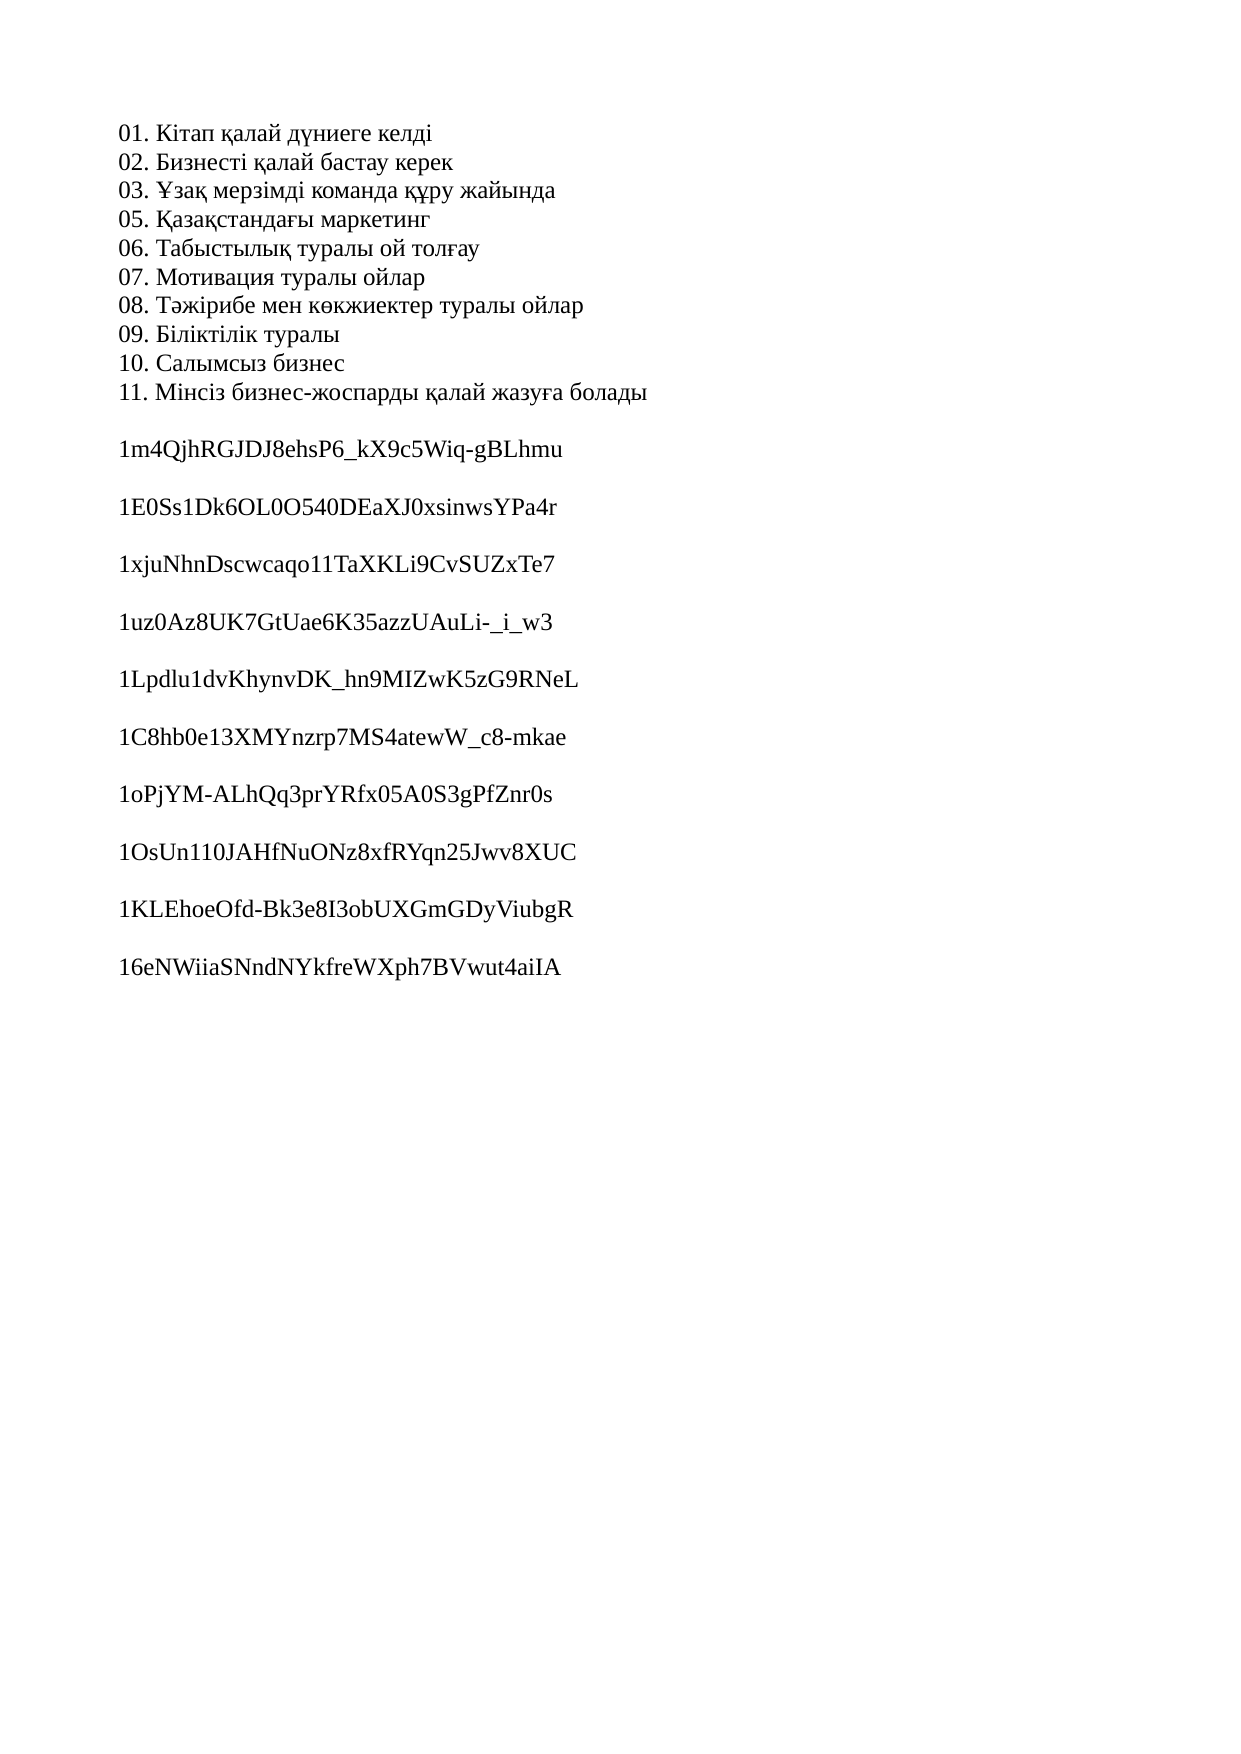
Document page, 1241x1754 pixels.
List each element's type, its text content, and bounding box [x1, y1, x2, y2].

text 07. Мотивация туралы ойлар [118, 262, 1122, 291]
text 03. Ұзақ мерзімді команда құру жайында [118, 176, 1122, 204]
text 09. Біліктілік туралы [118, 319, 1122, 348]
text 1E0Ss1Dk6OL0O540DEaXJ0xsinwsYPa4r [118, 492, 1122, 521]
text 1C8hb0e13XMYnzrp7MS4atewW_c8-mkae [118, 722, 1122, 751]
text 08. Тәжірибе мен көкжиектер туралы ойлар [118, 291, 1122, 319]
text 1Lpdlu1dvKhynvDK_hn9MIZwK5zG9RNeL [118, 664, 1122, 693]
text 16eNWiiaSNndNYkfreWXph7BVwut4aiIA [118, 952, 1122, 981]
text 10. Салымсыз бизнес [118, 348, 1122, 377]
text 1uz0Az8UK7GtUae6K35azzUAuLi-_i_w3 [118, 607, 1122, 636]
text 02. Бизнесті қалай бастау керек [118, 147, 1122, 176]
text 05. Қазақстандағы маркетинг [118, 204, 1122, 233]
text 06. Табыстылық туралы ой толғау [118, 233, 1122, 262]
text 11. Мінсіз бизнес-жоспарды қалай жазуға болады [118, 377, 1122, 406]
text 1OsUn110JAHfNuONz8xfRYqn25Jwv8XUC [118, 837, 1122, 866]
text 1KLEhoeOfd-Bk3e8I3obUXGmGDyViubgR [118, 894, 1122, 923]
text 1xjuNhnDscwcaqo11TaXKLi9CvSUZxTe7 [118, 549, 1122, 578]
text 1oPjYM-ALhQq3prYRfx05A0S3gPfZnr0s [118, 779, 1122, 808]
text 01. Кітап қалай дүниеге келді [118, 118, 1122, 147]
text 1m4QjhRGJDJ8ehsP6_kX9c5Wiq-gBLhmu [118, 434, 1122, 463]
